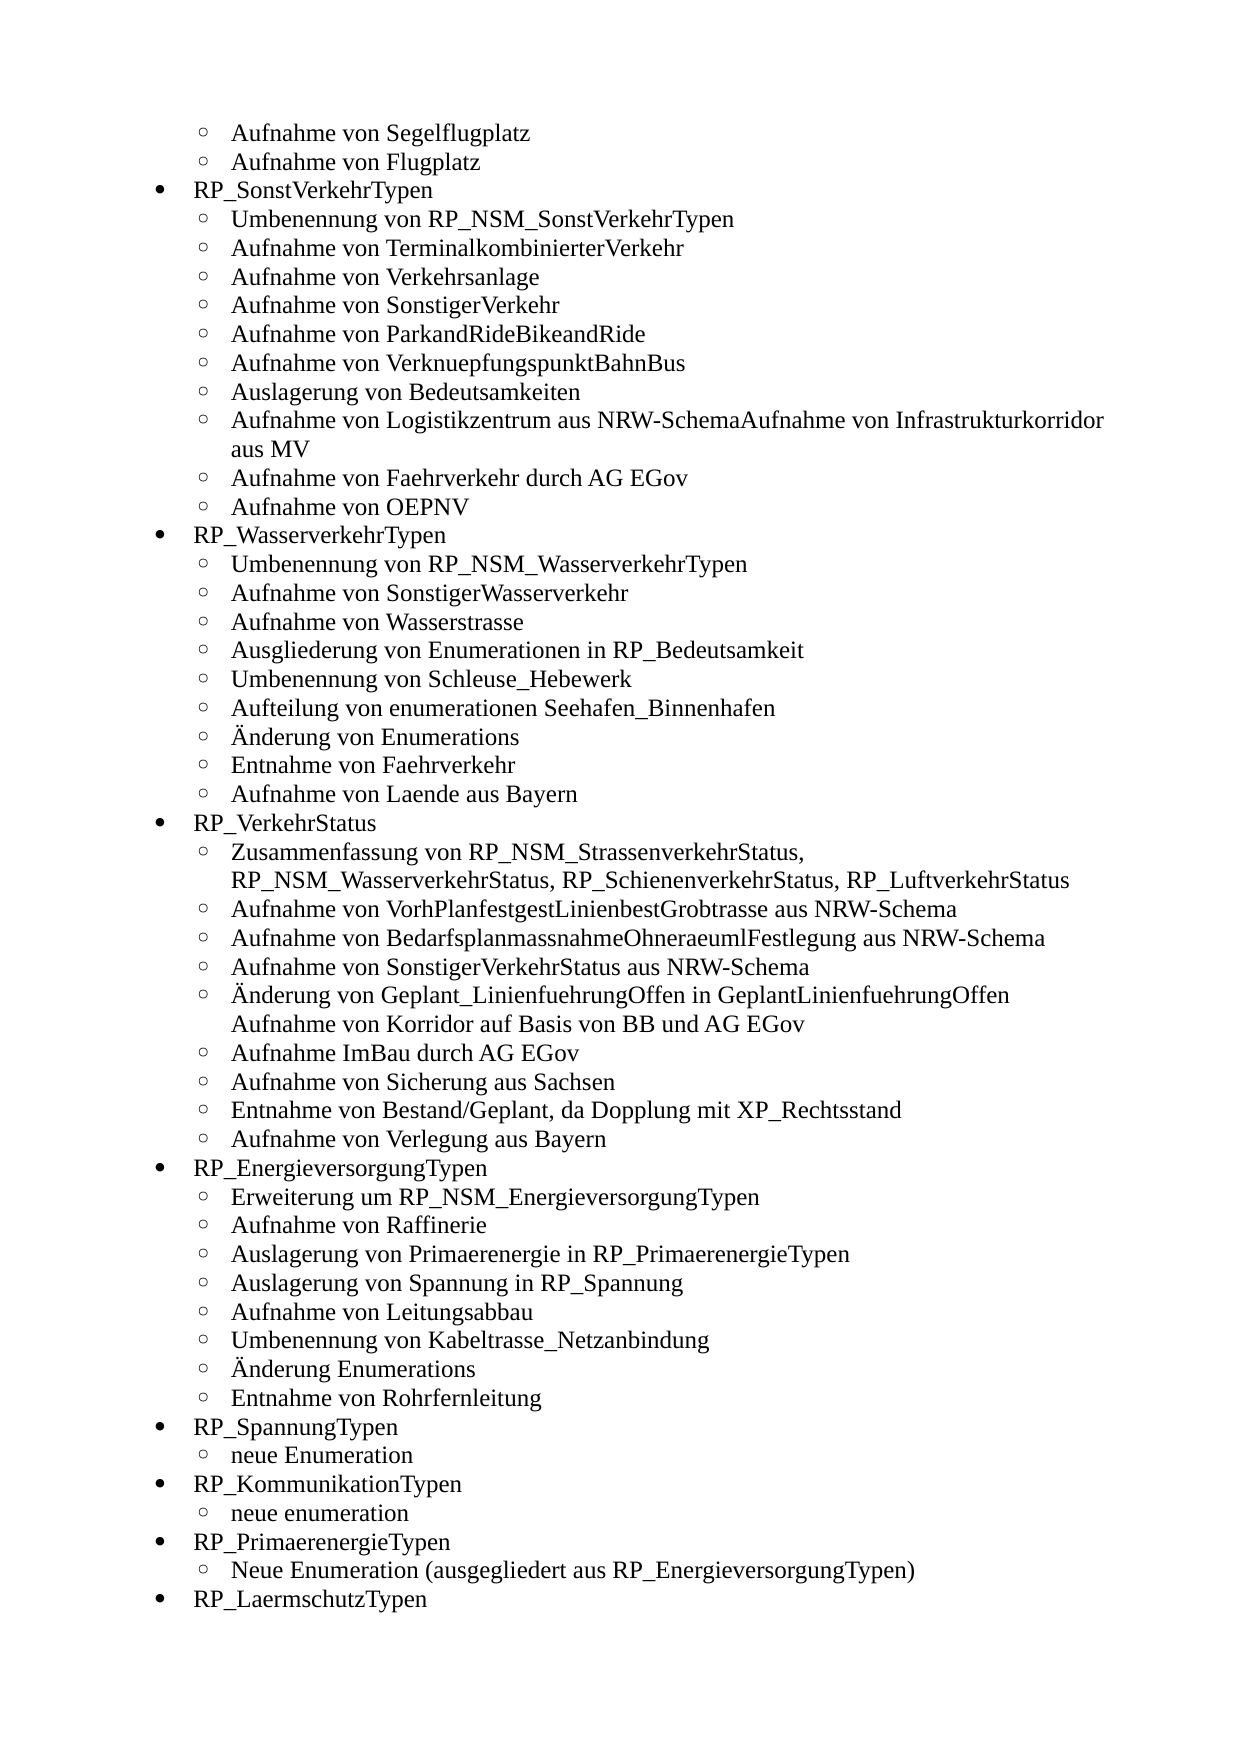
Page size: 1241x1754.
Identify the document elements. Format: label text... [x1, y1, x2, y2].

list Änderung Enumerations [193, 1354, 1122, 1383]
list Aufnahme von Verkehrsanlage [193, 262, 1122, 291]
list Aufnahme von Laende aus Bayern [193, 779, 1122, 808]
list neue Enumeration [193, 1441, 1122, 1469]
list Umbenennung von RP_NSM_WasserverkehrTypen [193, 549, 1122, 578]
list Entnahme von Bestand/Geplant, da Dopplung mit XP_Rechtsstand [193, 1096, 1122, 1124]
list Aufnahme von Segelflugplatz [193, 118, 1122, 147]
list Aufnahme von Leitungsabbau [193, 1297, 1122, 1326]
list RP_WasserverkehrTypen [156, 521, 1122, 549]
list Aufnahme ImBau durch AG EGov [193, 1038, 1122, 1067]
list RP_SonstVerkehrTypen [156, 176, 1122, 204]
list Auslagerung von Primaerenergie in RP_PrimaerenergieTypen [193, 1239, 1122, 1268]
list Aufnahme von Flugplatz [193, 147, 1122, 176]
list RP_EnergieversorgungTypen [156, 1153, 1122, 1182]
list RP_LaermschutzTypen [156, 1584, 1122, 1613]
list neue enumeration [193, 1498, 1122, 1527]
list Erweiterung um RP_NSM_EnergieversorgungTypen [193, 1182, 1122, 1211]
list RP_KommunikationTypen [156, 1469, 1122, 1498]
list Aufnahme von Raffinerie [193, 1211, 1122, 1239]
list Änderung von Geplant_LinienfuehrungOffen in GeplantLinienfuehrungOffen Aufnahme von Korridor auf Basis von BB und AG EGov [193, 981, 1122, 1038]
list Aufnahme von VorhPlanfestgestLinienbestGrobtrasse aus NRW-Schema [193, 894, 1122, 923]
list Änderung von Enumerations [193, 722, 1122, 751]
list Umbenennung von Schleuse_Hebewerk [193, 664, 1122, 693]
list Aufnahme von VerknuepfungspunktBahnBus [193, 348, 1122, 377]
list Aufnahme von BedarfsplanmassnahmeOhneraeumlFestlegung aus NRW-Schema [193, 923, 1122, 952]
list Aufnahme von TerminalkombinierterVerkehr [193, 233, 1122, 262]
list RP_SpannungTypen [156, 1412, 1122, 1441]
list RP_PrimaerenergieTypen [156, 1527, 1122, 1556]
list Auslagerung von Spannung in RP_Spannung [193, 1268, 1122, 1297]
list Ausgliederung von Enumerationen in RP_Bedeutsamkeit [193, 636, 1122, 664]
list Aufnahme von SonstigerWasserverkehr [193, 578, 1122, 607]
list Aufnahme von SonstigerVerkehr [193, 291, 1122, 319]
list Entnahme von Rohrfernleitung [193, 1383, 1122, 1412]
list Neue Enumeration (ausgegliedert aus RP_EnergieversorgungTypen) [193, 1556, 1122, 1584]
list Auslagerung von Bedeutsamkeiten [193, 377, 1122, 406]
list Aufnahme von OEPNV [193, 492, 1122, 521]
list Aufnahme von Faehrverkehr durch AG EGov [193, 463, 1122, 492]
list Aufnahme von Verlegung aus Bayern [193, 1124, 1122, 1153]
list Aufnahme von Wasserstrasse [193, 607, 1122, 636]
list Aufnahme von Sicherung aus Sachsen [193, 1067, 1122, 1096]
list Umbenennung von RP_NSM_SonstVerkehrTypen [193, 204, 1122, 233]
list Zusammenfassung von RP_NSM_StrassenverkehrStatus, RP_NSM_WasserverkehrStatus, RP_SchienenverkehrStatus, RP_LuftverkehrStatus [193, 837, 1122, 894]
list Aufnahme von Logistikzentrum aus NRW-SchemaAufnahme von Infrastrukturkorridor aus MV [193, 406, 1122, 463]
list Entnahme von Faehrverkehr [193, 751, 1122, 779]
list RP_VerkehrStatus [156, 808, 1122, 837]
list Aufteilung von enumerationen Seehafen_Binnenhafen [193, 693, 1122, 722]
list Aufnahme von SonstigerVerkehrStatus aus NRW-Schema [193, 952, 1122, 981]
list Aufnahme von ParkandRideBikeandRide [193, 319, 1122, 348]
list Umbenennung von Kabeltrasse_Netzanbindung [193, 1326, 1122, 1354]
